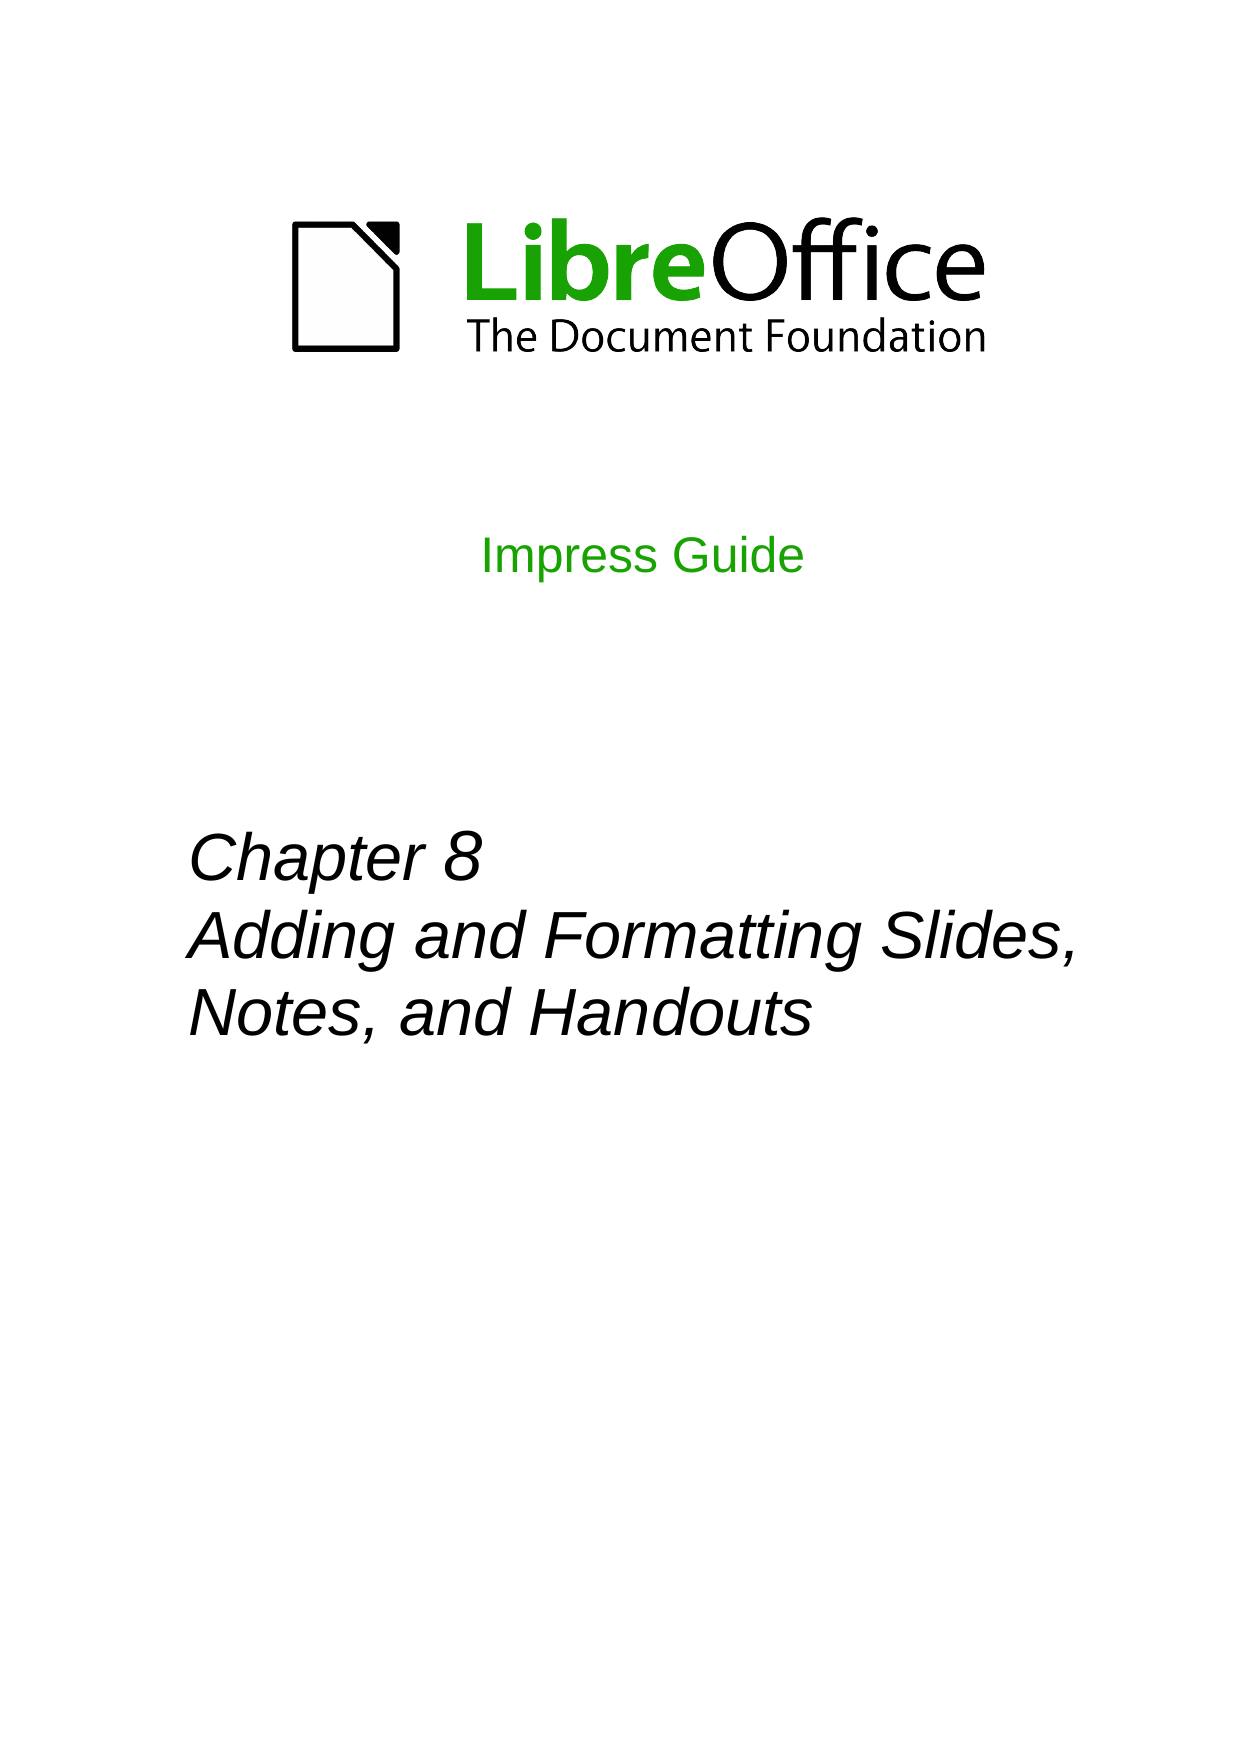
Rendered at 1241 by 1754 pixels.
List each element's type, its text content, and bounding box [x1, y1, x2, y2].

text Impress Guide [188, 526, 1098, 583]
subtitle Chapter 8 Adding and Formatting Slides, Notes, and Handouts [188, 814, 1098, 1049]
picture [250, 186, 1035, 387]
